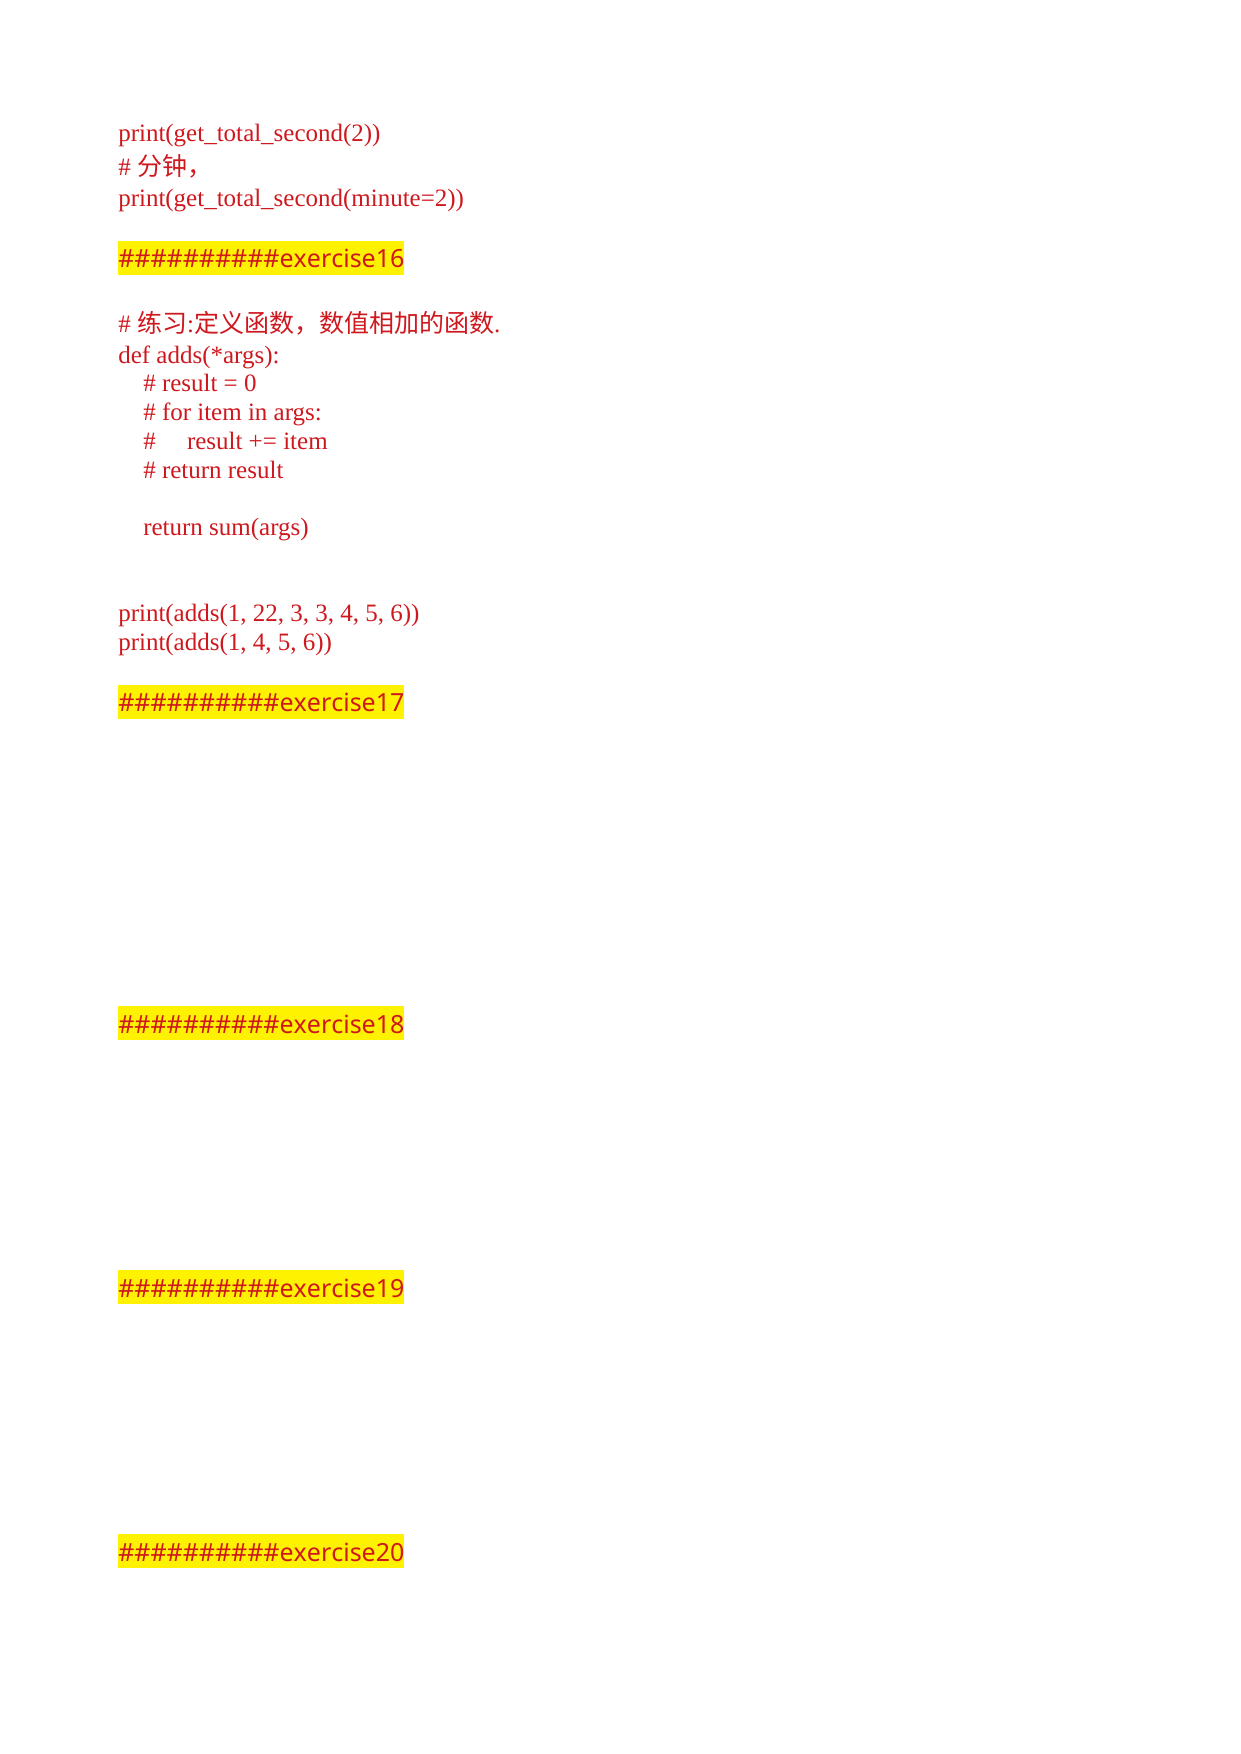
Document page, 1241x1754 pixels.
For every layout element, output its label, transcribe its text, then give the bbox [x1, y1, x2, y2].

text print(get_total_second(2)) [118, 118, 1122, 147]
text print(adds(1, 22, 3, 3, 4, 5, 6)) [118, 598, 1122, 627]
text # 练习:定义函数，数值相加的函数. [118, 303, 1122, 340]
text # result = 0 [118, 368, 1122, 397]
text # return result [118, 455, 1122, 483]
text return sum(args) [118, 512, 1122, 541]
text # 分钟， [118, 147, 1122, 183]
text # for item in args: [118, 397, 1122, 426]
text print(adds(1, 4, 5, 6)) [118, 627, 1122, 656]
text print(get_total_second(minute=2)) [118, 183, 1122, 212]
text ##########exercise18 [118, 1006, 1122, 1040]
text def adds(*args): [118, 340, 1122, 368]
text # result += item [118, 426, 1122, 455]
text ##########exercise19 [118, 1270, 1122, 1304]
text ##########exercise20 [118, 1534, 1122, 1568]
text ##########exercise16 [118, 241, 1122, 275]
text ##########exercise17 [118, 685, 1122, 719]
